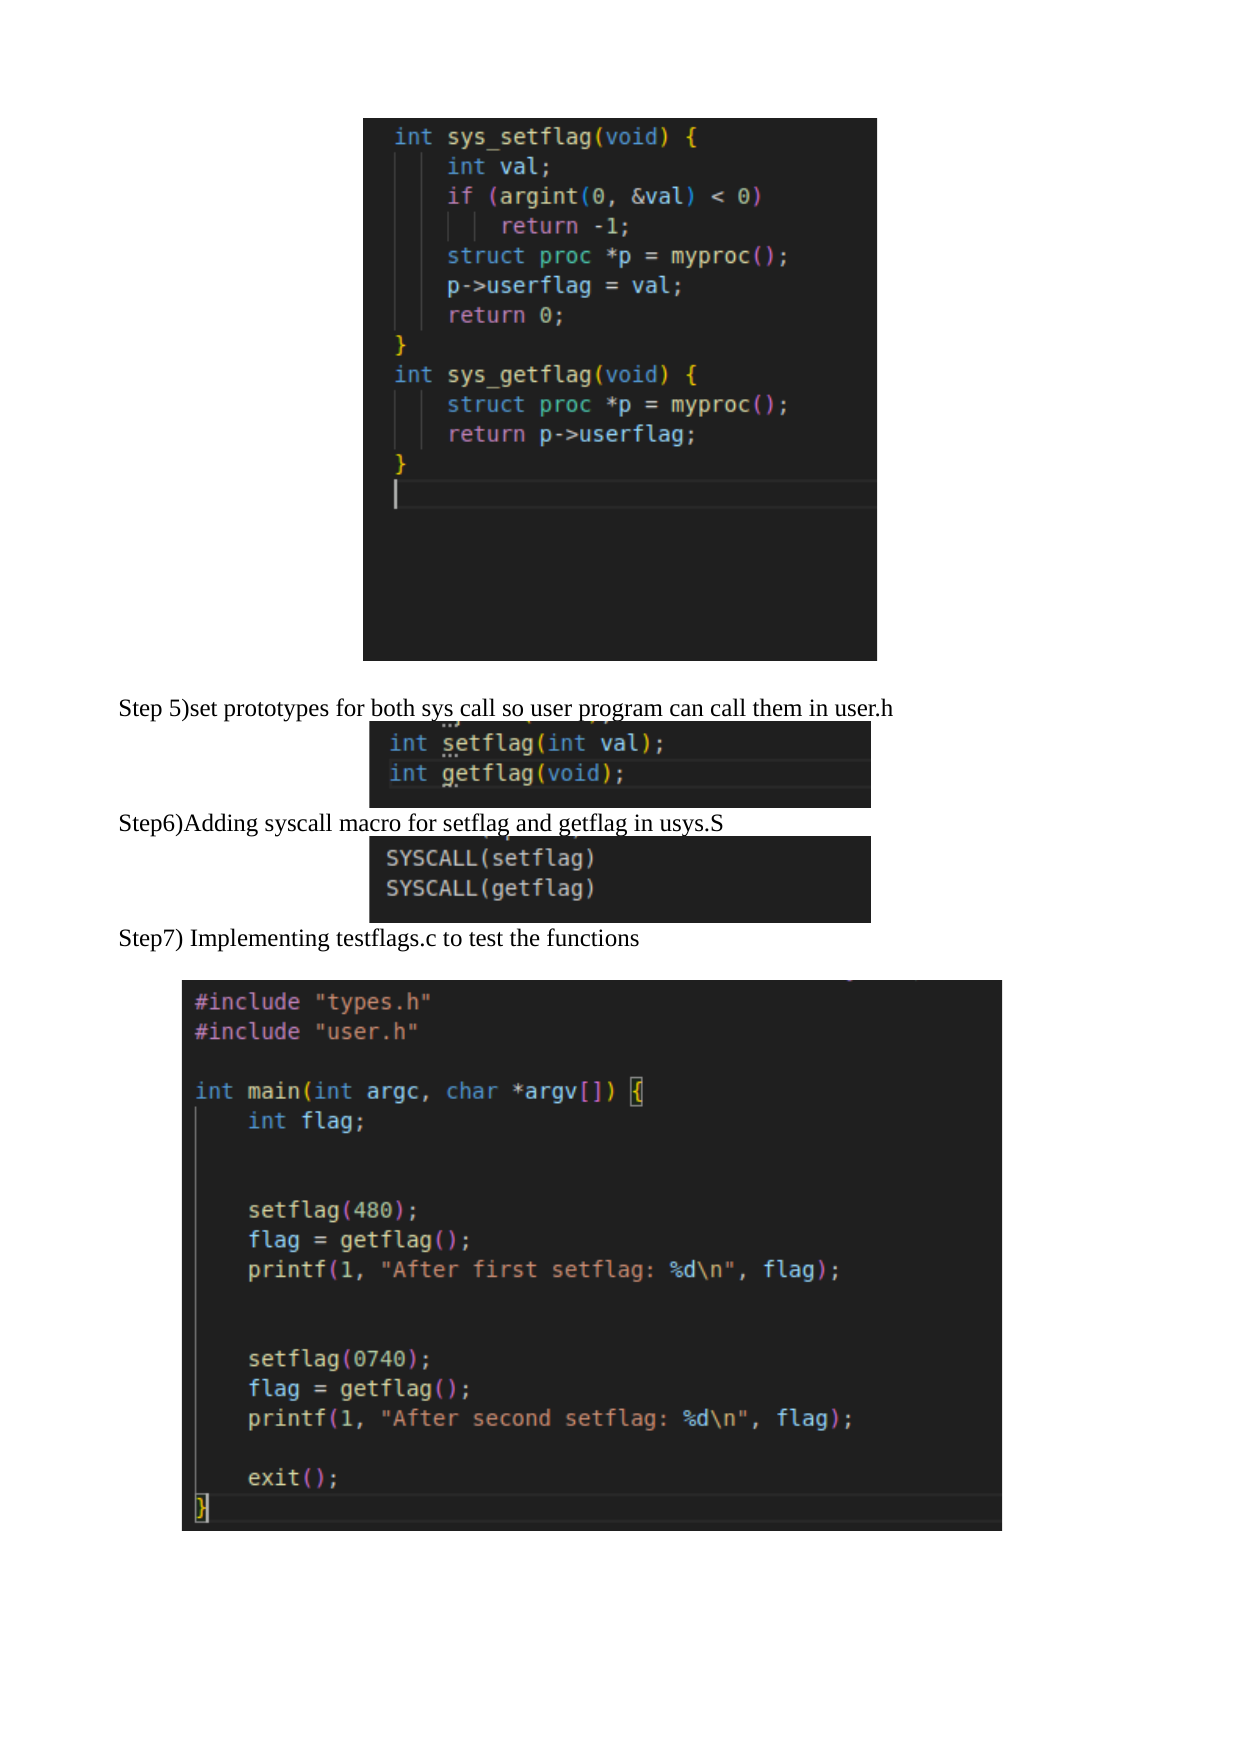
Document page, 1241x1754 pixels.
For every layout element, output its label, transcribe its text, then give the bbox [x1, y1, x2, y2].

picture [369, 836, 871, 923]
picture [369, 721, 871, 808]
text Step7) Implementing testflags.c to test the functions [118, 837, 1122, 1613]
picture [363, 118, 878, 661]
text Step6)Adding syscall macro for setflag and getflag in usys.S [118, 722, 1122, 837]
text Step 5)set prototypes for both sys call so user program can call them in user.h [118, 118, 1122, 722]
picture [181, 980, 1003, 1531]
